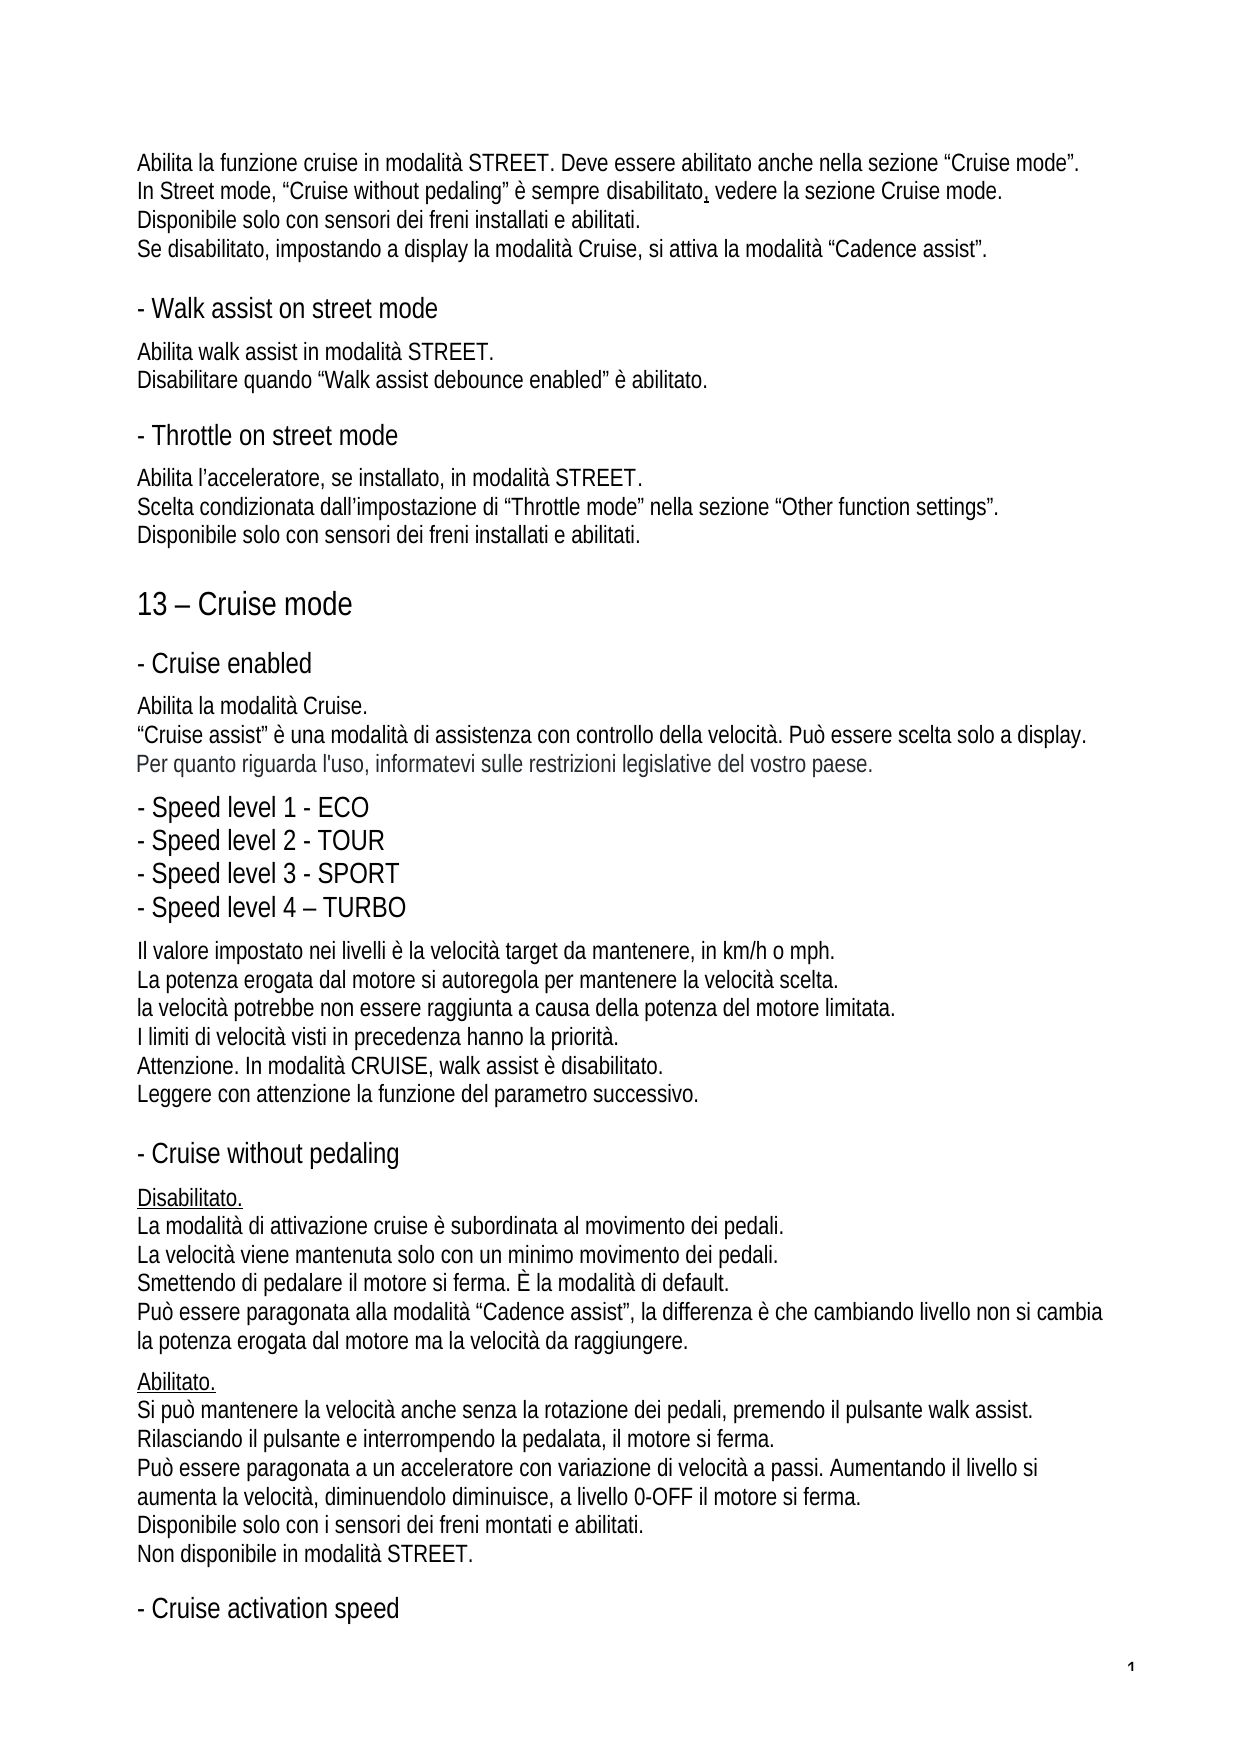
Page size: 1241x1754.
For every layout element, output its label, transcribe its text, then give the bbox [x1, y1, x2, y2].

text Scelta condizionata dall’impostazione di “Throttle mode” nella sezione “Other function settings”. [137, 492, 1122, 520]
text - Speed level 1 - ECO [137, 790, 1122, 823]
text Disponibile solo con sensori dei freni installati e abilitati. [137, 205, 1122, 233]
text 13 – Cruise mode [137, 584, 1122, 622]
text - Speed level 3 - SPORT [137, 857, 1122, 890]
text - Cruise enabled [137, 646, 1122, 679]
text Può essere paragonata a un acceleratore con variazione di velocità a passi. Aumentando il livello si aumenta la velocità, diminuendolo diminuisce, a livello 0-OFF il motore si ferma. [137, 1453, 1122, 1510]
text Abilita walk assist in modalità STREET. [137, 337, 1122, 365]
text Disabilitato. [137, 1182, 1122, 1211]
text Non disponibile in modalità STREET. [137, 1539, 1122, 1567]
text Attenzione. In modalità CRUISE, walk assist è disabilitato. [137, 1051, 1122, 1079]
text Il valore impostato nei livelli è la velocità target da mantenere, in km/h o mph. [137, 936, 1122, 965]
text La modalità di attivazione cruise è subordinata al movimento dei pedali. [137, 1211, 1122, 1240]
text - Speed level 4 – TURBO [137, 890, 1122, 923]
text la velocità potrebbe non essere raggiunta a causa della potenza del motore limitata. [137, 993, 1122, 1022]
text Può essere paragonata alla modalità “Cadence assist”, la differenza è che cambiando livello non si cambia la potenza erogata dal motore ma la velocità da raggiungere. [137, 1297, 1122, 1354]
text Si può mantenere la velocità anche senza la rotazione dei pedali, premendo il pulsante walk assist. Rilasciando il pulsante e interrompendo la pedalata, il motore si ferma. [137, 1396, 1122, 1453]
text I limiti di velocità visti in precedenza hanno la priorità. [137, 1022, 1122, 1051]
text Smettendo di pedalare il motore si ferma. È la modalità di default. [137, 1268, 1122, 1297]
text Disponibile solo con sensori dei freni installati e abilitati. [137, 520, 1122, 549]
text Disponibile solo con i sensori dei freni montati e abilitati. [137, 1510, 1122, 1539]
text - Cruise without pedaling [137, 1137, 1122, 1170]
text Disabilitare quando “Walk assist debounce enabled” è abilitato. [137, 365, 1122, 394]
text Abilita la funzione cruise in modalità STREET. Deve essere abilitato anche nella sezione “Cruise mode”. [137, 148, 1122, 176]
text - Walk assist on street mode [137, 291, 1122, 324]
text La potenza erogata dal motore si autoregola per mantenere la velocità scelta. [137, 965, 1122, 993]
text - Speed level 2 - TOUR [137, 823, 1122, 857]
text Abilitato. [137, 1367, 1122, 1396]
text - Cruise activation speed [137, 1591, 1122, 1624]
text Leggere con attenzione la funzione del parametro successivo. [137, 1079, 1122, 1108]
text In Street mode, “Cruise without pedaling” è sempre disabilitato, vedere la sezione Cruise mode. [137, 176, 1122, 205]
text Per quanto riguarda l'uso, informatevi sulle restrizioni legislative del vostro paese. [136, 749, 1122, 777]
text La velocità viene mantenuta solo con un minimo movimento dei pedali. [137, 1240, 1122, 1268]
text - Throttle on street mode [137, 418, 1122, 451]
text Se disabilitato, impostando a display la modalità Cruise, si attiva la modalità “Cadence assist”. [137, 233, 1122, 262]
text Abilita la modalità Cruise. [137, 691, 1122, 720]
text “Cruise assist” è una modalità di assistenza con controllo della velocità. Può essere scelta solo a display. [137, 720, 1122, 749]
text Abilita l’acceleratore, se installato, in modalità STREET. [137, 463, 1122, 492]
